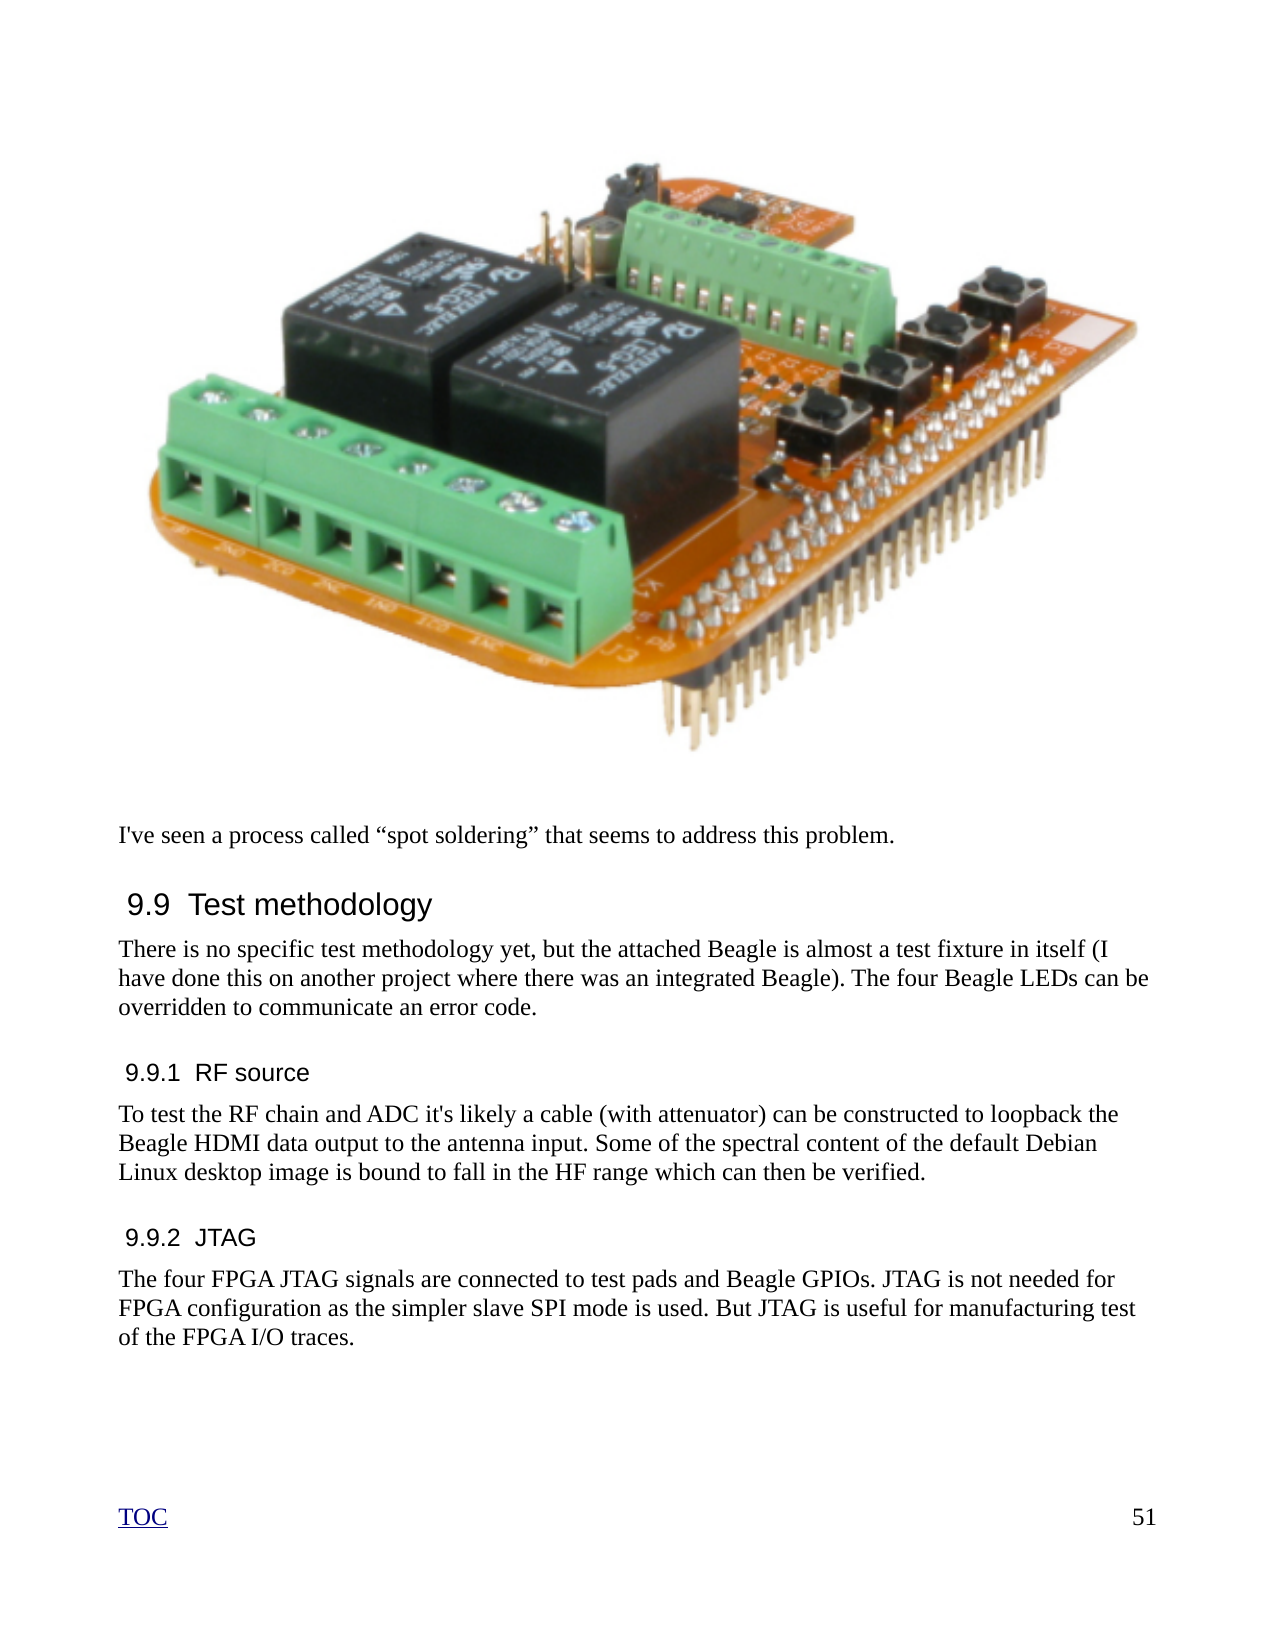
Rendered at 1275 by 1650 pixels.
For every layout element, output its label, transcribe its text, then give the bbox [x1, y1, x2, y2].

picture [127, 118, 1148, 779]
text To test the RF chain and ADC it's likely a cable (with attenuator) can be constructed to loopback the Beagle HDMI data output to the antenna input. Some of the spectral content of the default Debian Linux desktop image is bound to fall in the HF range which can then be verified. [118, 1099, 1157, 1186]
subtitle RF source [118, 1058, 1157, 1087]
text The four FPGA JTAG signals are connected to test pads and Beagle GPIOs. JTAG is not needed for FPGA configuration as the simpler slave SPI mode is used. But JTAG is useful for manufacturing test of the FPGA I/O traces. [118, 1264, 1157, 1351]
subtitle JTAG [118, 1223, 1157, 1252]
text I've seen a process called “spot soldering” that seems to address this problem. [118, 820, 1157, 848]
text There is no specific test methodology yet, but the attached Beagle is almost a test fixture in itself (I have done this on another project where there was an integrated Beagle). The four Beagle LEDs can be overridden to communicate an error code. [118, 934, 1157, 1021]
subtitle Test methodology [118, 886, 1157, 922]
